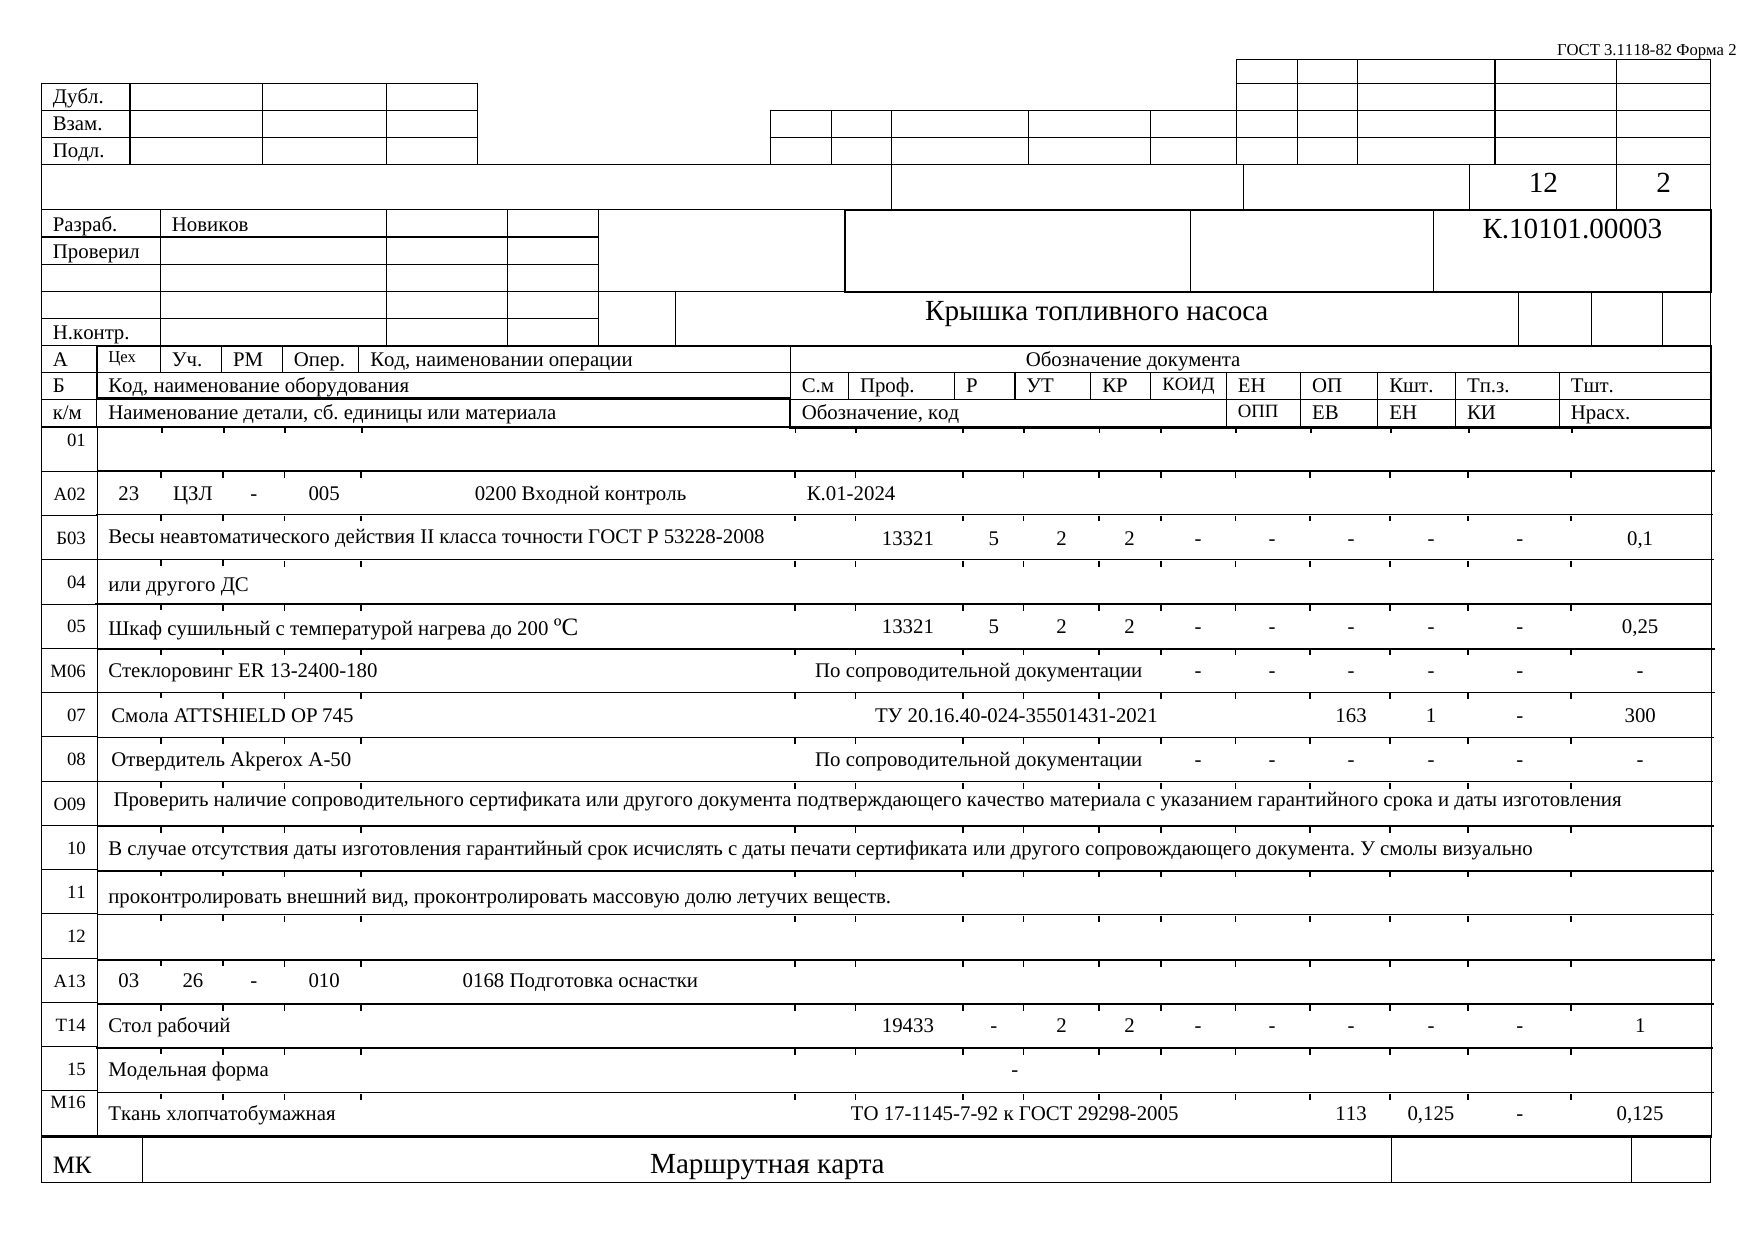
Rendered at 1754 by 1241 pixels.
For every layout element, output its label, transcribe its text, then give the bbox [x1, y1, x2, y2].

table_cell 19433 [854, 1005, 961, 1046]
table_cell В случае отсутствия даты изготовления гарантийный срок исчислять с даты печати сертификата или другого сопровождающего документа. У смолы визуально [98, 827, 1711, 870]
table_cell [478, 110, 770, 137]
table_header [1358, 60, 1494, 83]
table_cell - [1470, 1005, 1569, 1046]
table_cell 5 [961, 515, 1026, 559]
table_cell [832, 111, 891, 137]
table_cell [599, 210, 844, 291]
table_cell [1298, 84, 1357, 110]
table_cell [1310, 961, 1392, 1002]
table_cell 13321 [854, 605, 961, 648]
table_cell или другого ДС [98, 560, 795, 603]
table_cell [1470, 1049, 1569, 1090]
table_cell - [1470, 605, 1569, 648]
table_cell [1162, 915, 1233, 958]
table_cell [1663, 293, 1710, 345]
table_cell - [1392, 650, 1470, 692]
table_cell [1569, 560, 1711, 603]
table_cell [1569, 961, 1711, 1002]
table_cell [832, 138, 891, 164]
table_cell 0168 Подготовка оснастки [365, 961, 795, 1002]
table_cell 23 [98, 472, 160, 514]
table_cell Разраб. [42, 210, 160, 236]
table_cell Отвердитель Akperox A-50 [98, 738, 795, 781]
table_cell - [1470, 650, 1569, 692]
table_cell [508, 319, 598, 345]
table_cell [854, 961, 961, 1002]
table_cell [263, 84, 386, 110]
table_cell По сопроводительной документации [795, 650, 1162, 692]
table_cell 07 [42, 693, 97, 736]
table_cell [892, 138, 1028, 164]
table_cell [1470, 429, 1569, 470]
table_cell Обозначение, код [791, 400, 1226, 426]
table_cell - [1569, 738, 1711, 781]
table_cell [1151, 138, 1236, 164]
table_header [1617, 60, 1710, 83]
table_cell Крышка топливного насоса [676, 292, 1518, 345]
table_cell [263, 138, 386, 164]
table_cell КИ [1456, 400, 1559, 426]
table_cell Тп.з. [1456, 373, 1559, 399]
table_cell 0,125 [1392, 1093, 1470, 1135]
table_cell КОИД [1151, 373, 1226, 399]
table_cell [283, 428, 365, 470]
table_cell ОПП [1227, 400, 1300, 426]
table_cell [961, 429, 1026, 470]
table_cell 2 [1097, 515, 1162, 559]
table_cell [225, 915, 282, 958]
table_cell [1392, 429, 1470, 470]
table_cell - [1162, 1005, 1233, 1046]
table_cell 12 [42, 914, 97, 958]
table_cell [387, 84, 477, 110]
table_cell [1617, 84, 1710, 110]
table_cell Н.контр. [42, 319, 160, 345]
table_cell - [1234, 515, 1310, 559]
table_cell [1592, 293, 1662, 345]
table_cell - [1234, 738, 1310, 781]
table_cell [161, 265, 386, 291]
table_cell 10 [42, 826, 97, 869]
table_cell Проф. [849, 373, 954, 399]
table_cell - [225, 961, 282, 1002]
table_cell [387, 210, 507, 236]
table_cell - [1162, 515, 1233, 559]
table_cell - [1569, 650, 1711, 692]
table_cell [795, 961, 854, 1002]
table_cell [1097, 560, 1162, 603]
table_cell [1234, 961, 1310, 1002]
table_cell КР [1091, 373, 1150, 399]
table_cell 2 [1026, 515, 1097, 559]
table_cell [365, 915, 795, 958]
table_cell - [1392, 738, 1470, 781]
table_cell Шкаф сушильный с температурой нагрева до 200 ºС [98, 605, 795, 648]
table_cell [1310, 915, 1392, 958]
table_cell [1358, 111, 1494, 137]
table_cell - [1310, 515, 1392, 559]
table_cell Весы неавтоматического действия II класса точности ГОСТ Р 53228-2008 [98, 515, 795, 559]
table_cell Маршрутная карта [143, 1138, 1391, 1182]
table_cell [854, 429, 961, 470]
table_cell С.м. [791, 373, 848, 399]
table_cell [98, 915, 160, 958]
table_cell - [1310, 1005, 1392, 1046]
table_cell [42, 292, 160, 318]
table_cell [795, 1005, 854, 1046]
table_cell [508, 238, 598, 263]
table_cell 0,1 [1569, 515, 1711, 559]
table_cell [1191, 211, 1433, 291]
table_cell [1519, 293, 1591, 345]
table_cell [795, 915, 854, 958]
table_cell [98, 428, 160, 470]
table_cell А [42, 346, 96, 372]
table_cell 2 [1097, 605, 1162, 648]
table_cell [771, 138, 831, 164]
table_cell Уч. [161, 347, 221, 372]
table_cell [1569, 429, 1711, 470]
table_cell [1310, 560, 1392, 603]
table_cell [892, 165, 1243, 209]
table_cell 15 [42, 1047, 97, 1090]
table_cell Код, наименовании операции [359, 347, 790, 372]
table_cell [1470, 560, 1569, 603]
table_cell [1162, 429, 1233, 470]
table_cell Б03 [42, 516, 97, 559]
table_cell По сопроводительной документации [795, 738, 1162, 781]
table_cell Новиков [161, 210, 386, 236]
table_cell - [1392, 1005, 1470, 1046]
table_cell Подл. [42, 138, 129, 164]
table_cell 005 [283, 472, 365, 514]
table_cell Т14 [42, 1003, 97, 1046]
table_cell 1 [1569, 1005, 1711, 1046]
table_cell ЕН [1227, 373, 1300, 399]
table_cell Р [955, 373, 1014, 399]
table_cell - [795, 1049, 1233, 1090]
table_cell [1358, 84, 1494, 110]
table_cell [1026, 429, 1097, 470]
table_cell [795, 515, 854, 559]
table_cell [1097, 915, 1162, 958]
table_cell [854, 560, 961, 603]
table_cell ОП [1301, 373, 1377, 399]
table_cell 2 [1026, 605, 1097, 648]
table_cell [1298, 138, 1357, 164]
table_cell [961, 560, 1026, 603]
table_cell - [225, 472, 282, 514]
table_cell - [1162, 738, 1233, 781]
table_cell [1392, 1049, 1470, 1090]
table_cell [508, 265, 598, 291]
table_cell [1234, 1049, 1310, 1090]
table_cell [1026, 915, 1097, 958]
table_cell [1237, 138, 1297, 164]
table_cell [387, 265, 507, 291]
table_cell [1496, 138, 1616, 164]
table_cell - [1310, 738, 1392, 781]
table_cell [1029, 111, 1150, 137]
table_cell [160, 915, 225, 958]
table_cell [726, 83, 1236, 110]
table_cell [1392, 560, 1470, 603]
table_header [1298, 60, 1357, 83]
table_cell 05 [42, 605, 97, 648]
table_cell МК [42, 1138, 142, 1182]
table_cell [1244, 165, 1469, 209]
table_cell [131, 84, 262, 110]
table_cell [365, 428, 795, 470]
table_cell [1237, 111, 1297, 137]
table_cell 03 [98, 961, 160, 1002]
table_cell [1392, 1138, 1631, 1182]
table_cell [263, 111, 386, 137]
table_cell Тшт. [1560, 373, 1710, 399]
table_cell [961, 961, 1026, 1002]
table_cell [1298, 111, 1357, 137]
table_cell [478, 83, 726, 110]
table_cell [1237, 84, 1297, 110]
table_cell [131, 138, 262, 164]
table_cell [1496, 84, 1616, 110]
table_cell 0200 Входной контроль [365, 472, 795, 514]
table_cell [1617, 111, 1710, 137]
table_cell Наименование детали, сб. единицы или материала [97, 400, 789, 426]
table_cell [1026, 961, 1097, 1002]
table_cell [1151, 111, 1236, 137]
table_cell ТО 17-1145-7-92 к ГОСТ 29298-2005 [795, 1093, 1233, 1135]
table_cell ЦЗЛ [160, 472, 225, 514]
table_cell ЕВ [1301, 400, 1377, 426]
table_cell [387, 319, 507, 345]
table_cell [1234, 429, 1310, 470]
table_cell - [1310, 650, 1392, 692]
table_cell А02 [42, 472, 97, 515]
table_cell [846, 211, 1190, 291]
table_cell - [1310, 605, 1392, 648]
table_cell М16 [42, 1091, 97, 1135]
table_cell [771, 111, 831, 137]
table_cell [1097, 961, 1162, 1002]
table_header [41, 59, 1236, 83]
table_cell 04 [42, 560, 97, 603]
table_cell РМ [222, 347, 282, 372]
table_cell [1162, 560, 1233, 603]
table_cell Опер. [283, 347, 358, 372]
table_cell [160, 428, 225, 470]
table_header [1496, 60, 1616, 83]
table_cell [161, 238, 386, 263]
table_cell УТ [1016, 373, 1090, 399]
table_cell проконтролировать внешний вид, проконтролировать массовую долю летучих веществ. [98, 872, 1711, 913]
table_cell [387, 238, 507, 263]
table_cell - [1470, 1093, 1569, 1135]
table_cell Нрасх. [1560, 400, 1710, 426]
table_cell Стеклоровинг ER 13-2400-180 [98, 650, 795, 692]
table_cell - [1234, 605, 1310, 648]
table_cell [1162, 961, 1233, 1002]
table_cell - [1470, 738, 1569, 781]
table_cell 13321 [854, 515, 961, 559]
table_cell [42, 265, 160, 291]
table_cell [1632, 1138, 1710, 1182]
table_cell [478, 137, 770, 164]
table_cell [161, 319, 386, 345]
table_cell [283, 915, 365, 958]
table_cell 0,25 [1569, 605, 1711, 648]
table_cell М06 [42, 649, 97, 692]
table_cell [508, 292, 598, 318]
table_cell 010 [283, 961, 365, 1002]
table_cell [795, 560, 854, 603]
table_cell Стол рабочий [98, 1005, 795, 1046]
table_cell Б [42, 373, 96, 399]
table_cell Проверить наличие сопроводительного сертификата или другого документа подтверждающего качество материала с указанием гарантийного срока и даты изготовления [98, 782, 1711, 825]
table_cell [1470, 961, 1569, 1002]
table_cell [42, 165, 891, 209]
table_cell Цех [98, 347, 160, 372]
table_cell [892, 111, 1028, 137]
table_cell - [1234, 650, 1310, 692]
table_cell [1358, 138, 1494, 164]
table_cell Смола ATTSHIELD OP 745 [98, 693, 795, 736]
table_cell - [1470, 515, 1569, 559]
table_cell [1496, 111, 1616, 137]
table_cell [1029, 138, 1150, 164]
table_cell к/м [42, 400, 96, 426]
table_cell 300 [1569, 693, 1711, 736]
table_cell [387, 292, 507, 318]
table_cell 2 [1026, 1005, 1097, 1046]
table_cell [854, 915, 961, 958]
table_cell Модельная форма [98, 1049, 795, 1090]
table_cell [961, 915, 1026, 958]
table_cell 11 [42, 870, 97, 913]
table_cell 2 [1097, 1005, 1162, 1046]
table_cell [1310, 429, 1392, 470]
table_cell 1 [1392, 693, 1470, 736]
table_cell [1392, 961, 1470, 1002]
table_cell 01 [42, 428, 97, 471]
table_cell А13 [42, 959, 97, 1002]
table_cell [387, 111, 477, 137]
table_cell ЕН [1378, 400, 1455, 426]
table_cell - [1392, 605, 1470, 648]
table_cell [795, 429, 854, 470]
table_cell Обозначение документа [791, 347, 1710, 372]
table_cell [1026, 560, 1097, 603]
table_cell [1310, 1049, 1392, 1090]
table_cell [1234, 915, 1310, 958]
table_cell [1234, 1093, 1310, 1135]
table_cell [1470, 915, 1569, 958]
table_cell 08 [42, 737, 97, 781]
table_cell [387, 138, 477, 164]
table_cell [1392, 915, 1470, 958]
table_cell 12 [1470, 165, 1616, 209]
table_cell Проверил [42, 238, 160, 263]
table_cell - [1162, 605, 1233, 648]
table_cell ТУ 20.16.40-024-35501431-2021 [795, 693, 1233, 736]
table_cell К.01-2024 [795, 472, 1711, 514]
table_cell Кшт. [1378, 373, 1455, 399]
table_cell [1569, 1049, 1711, 1090]
table_cell [795, 605, 854, 648]
table_cell 113 [1310, 1093, 1392, 1135]
table_cell [1617, 138, 1710, 164]
table_cell 5 [961, 605, 1026, 648]
table_header [1237, 60, 1297, 83]
table_cell Ткань хлопчатобумажная [98, 1093, 795, 1135]
table_cell 163 [1310, 693, 1392, 736]
table_cell [1097, 429, 1162, 470]
table_cell [508, 210, 598, 236]
table_cell [1569, 915, 1711, 958]
table_cell [161, 292, 386, 318]
table_cell - [1392, 515, 1470, 559]
table_cell Дубл. [42, 84, 129, 110]
table_cell - [1234, 1005, 1310, 1046]
table_cell [1234, 693, 1310, 736]
table_cell 26 [160, 961, 225, 1002]
table_cell Взам. [42, 111, 129, 137]
table_cell [599, 292, 675, 345]
table_cell К.10101.00003 [1434, 211, 1710, 291]
table_cell - [961, 1005, 1026, 1046]
table_cell [131, 111, 262, 137]
table_cell [225, 428, 282, 470]
table_cell 0,125 [1569, 1093, 1711, 1135]
table_cell Код, наименование оборудования [98, 373, 790, 397]
table_cell - [1162, 650, 1233, 692]
table_cell О09 [42, 782, 97, 825]
table_cell - [1470, 693, 1569, 736]
table_cell [1234, 560, 1310, 603]
table_cell 2 [1617, 165, 1710, 209]
